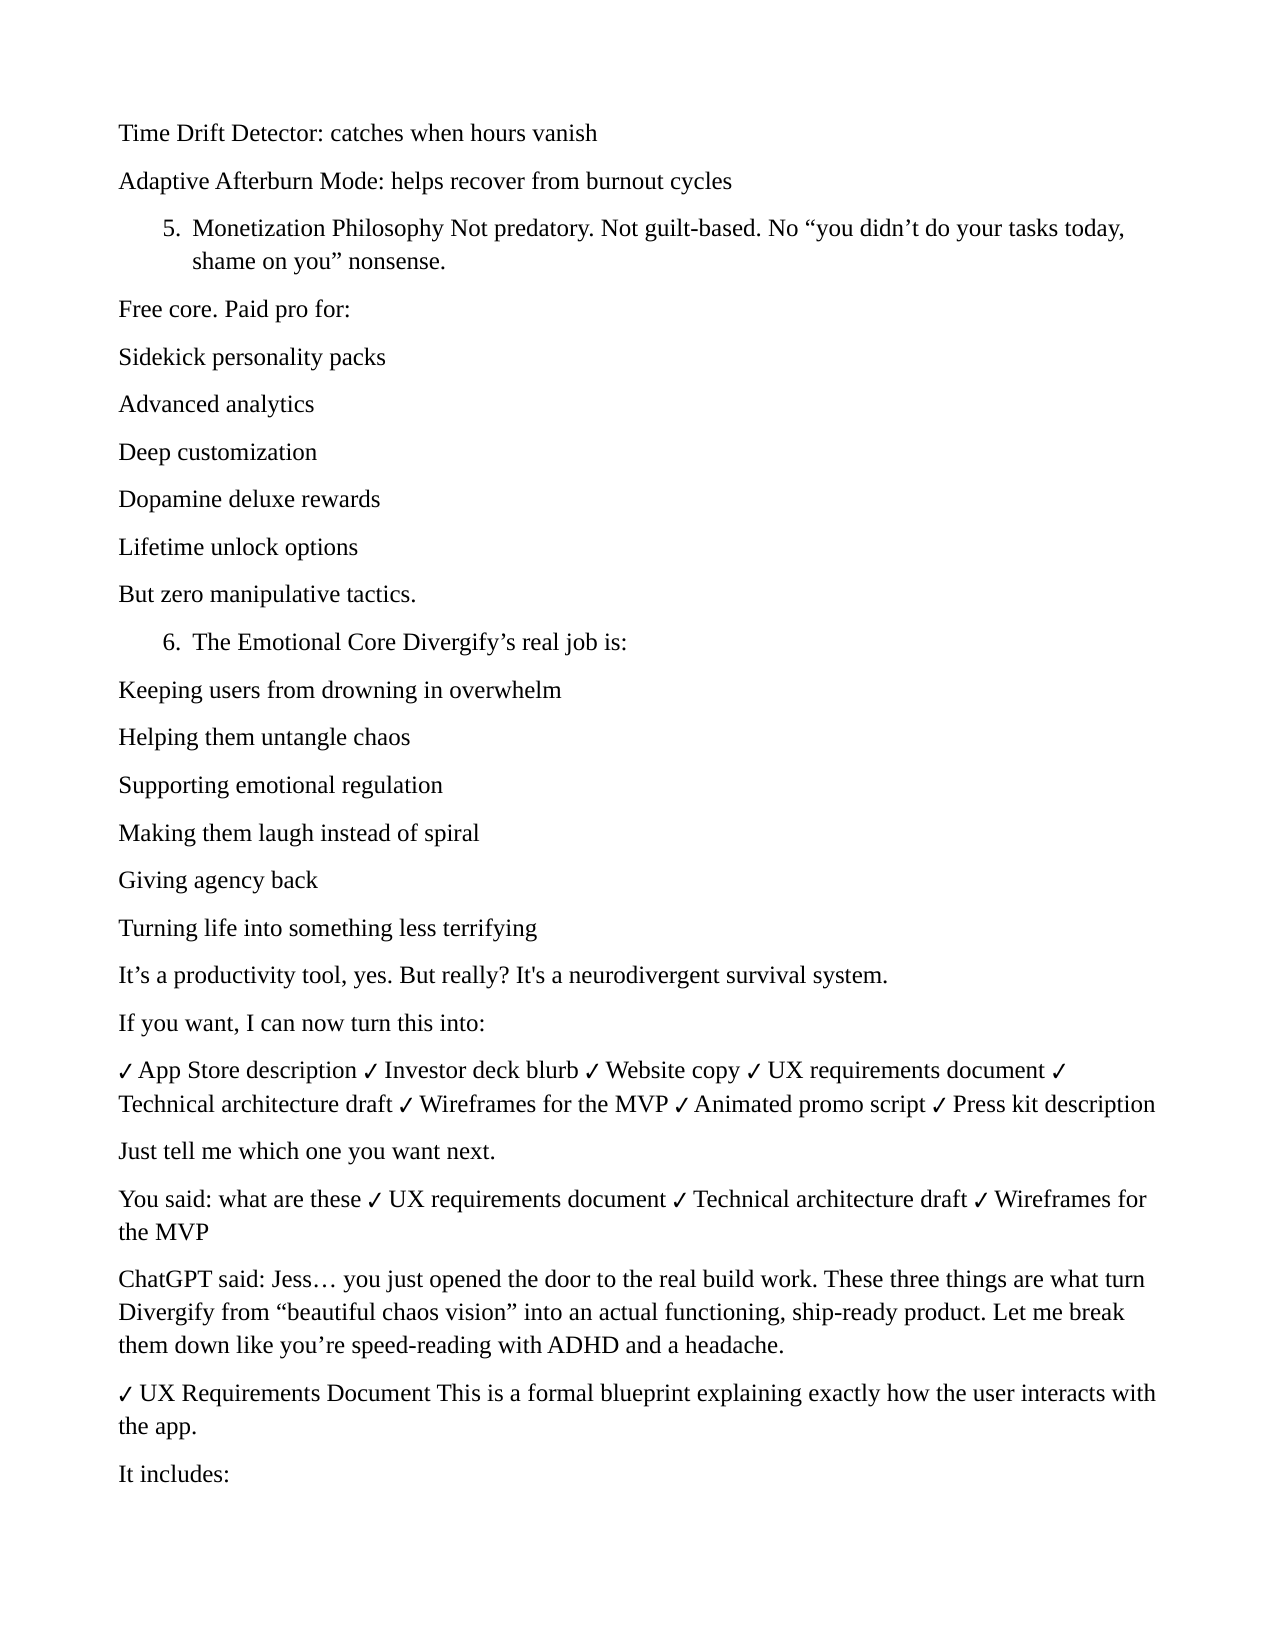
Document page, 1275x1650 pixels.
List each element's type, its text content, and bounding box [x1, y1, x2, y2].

text Supporting emotional regulation [118, 770, 1157, 799]
text Keeping users from drowning in overwhelm [118, 675, 1157, 703]
text Adaptive Afterburn Mode: helps recover from burnout cycles [118, 166, 1157, 194]
list Monetization Philosophy Not predatory. Not guilt-based. No “you didn’t do your tasks today, shame on you” nonsense. [162, 213, 1157, 275]
text Advanced analytics [118, 389, 1157, 418]
text Time Drift Detector: catches when hours vanish [118, 118, 1157, 147]
text You said: what are these ✔ UX requirements document ✔ Technical architecture draft ✔ Wireframes for the MVP [118, 1184, 1157, 1246]
text Dopamine deluxe rewards [118, 484, 1157, 513]
text Helping them untangle chaos [118, 722, 1157, 751]
text Turning life into something less terrifying [118, 913, 1157, 942]
text But zero manipulative tactics. [118, 579, 1157, 608]
list The Emotional Core Divergify’s real job is: [162, 627, 1157, 656]
text Making them laugh instead of spiral [118, 818, 1157, 846]
text ✔ App Store description ✔ Investor deck blurb ✔ Website copy ✔ UX requirements document ✔ Technical architecture draft ✔ Wireframes for the MVP ✔ Animated promo script ✔ Press kit description [118, 1056, 1157, 1117]
text Sidekick personality packs [118, 342, 1157, 370]
text It’s a productivity tool, yes. But really? It's a neurodivergent survival system. [118, 960, 1157, 989]
text Just tell me which one you want next. [118, 1136, 1157, 1165]
text ✔ UX Requirements Document This is a formal blueprint explaining exactly how the user interacts with the app. [118, 1378, 1157, 1440]
text Free core. Paid pro for: [118, 294, 1157, 323]
text Lifetime unlock options [118, 532, 1157, 561]
text ChatGPT said: Jess… you just opened the door to the real build work. These three things are what turn Divergify from “beautiful chaos vision” into an actual functioning, ship-ready product. Let me break them down like you’re speed-reading with ADHD and a headache. [118, 1264, 1157, 1359]
text Giving agency back [118, 865, 1157, 894]
text It includes: [118, 1459, 1157, 1487]
text Deep customization [118, 437, 1157, 466]
text If you want, I can now turn this into: [118, 1008, 1157, 1037]
